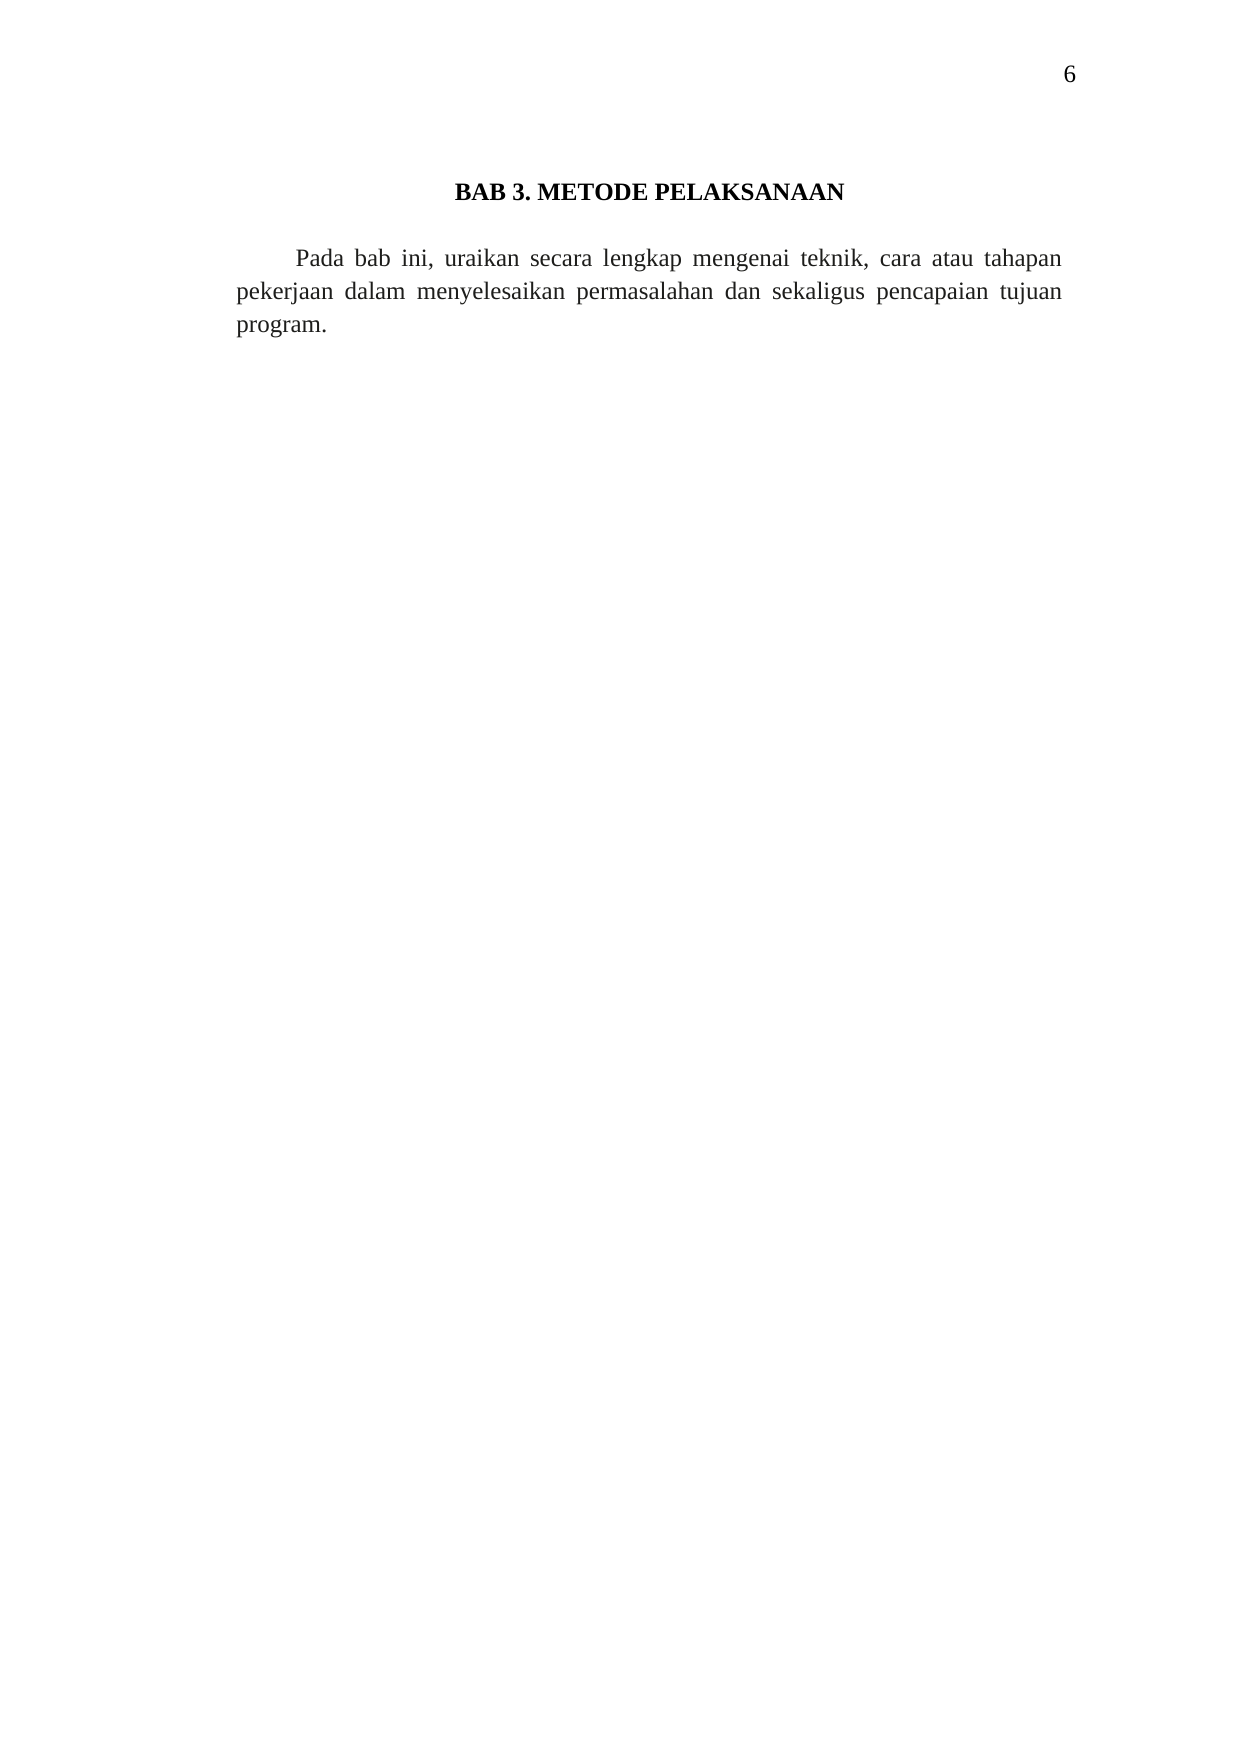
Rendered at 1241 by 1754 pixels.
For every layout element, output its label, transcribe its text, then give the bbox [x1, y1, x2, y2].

text Pada bab ini, uraikan secara lengkap mengenai teknik, cara atau tahapan pekerjaan dalam menyelesaikan permasalahan dan sekaligus pencapaian tujuan program. [236, 243, 1063, 338]
list BAB 3. METODE PELAKSANAAN [236, 177, 1063, 206]
